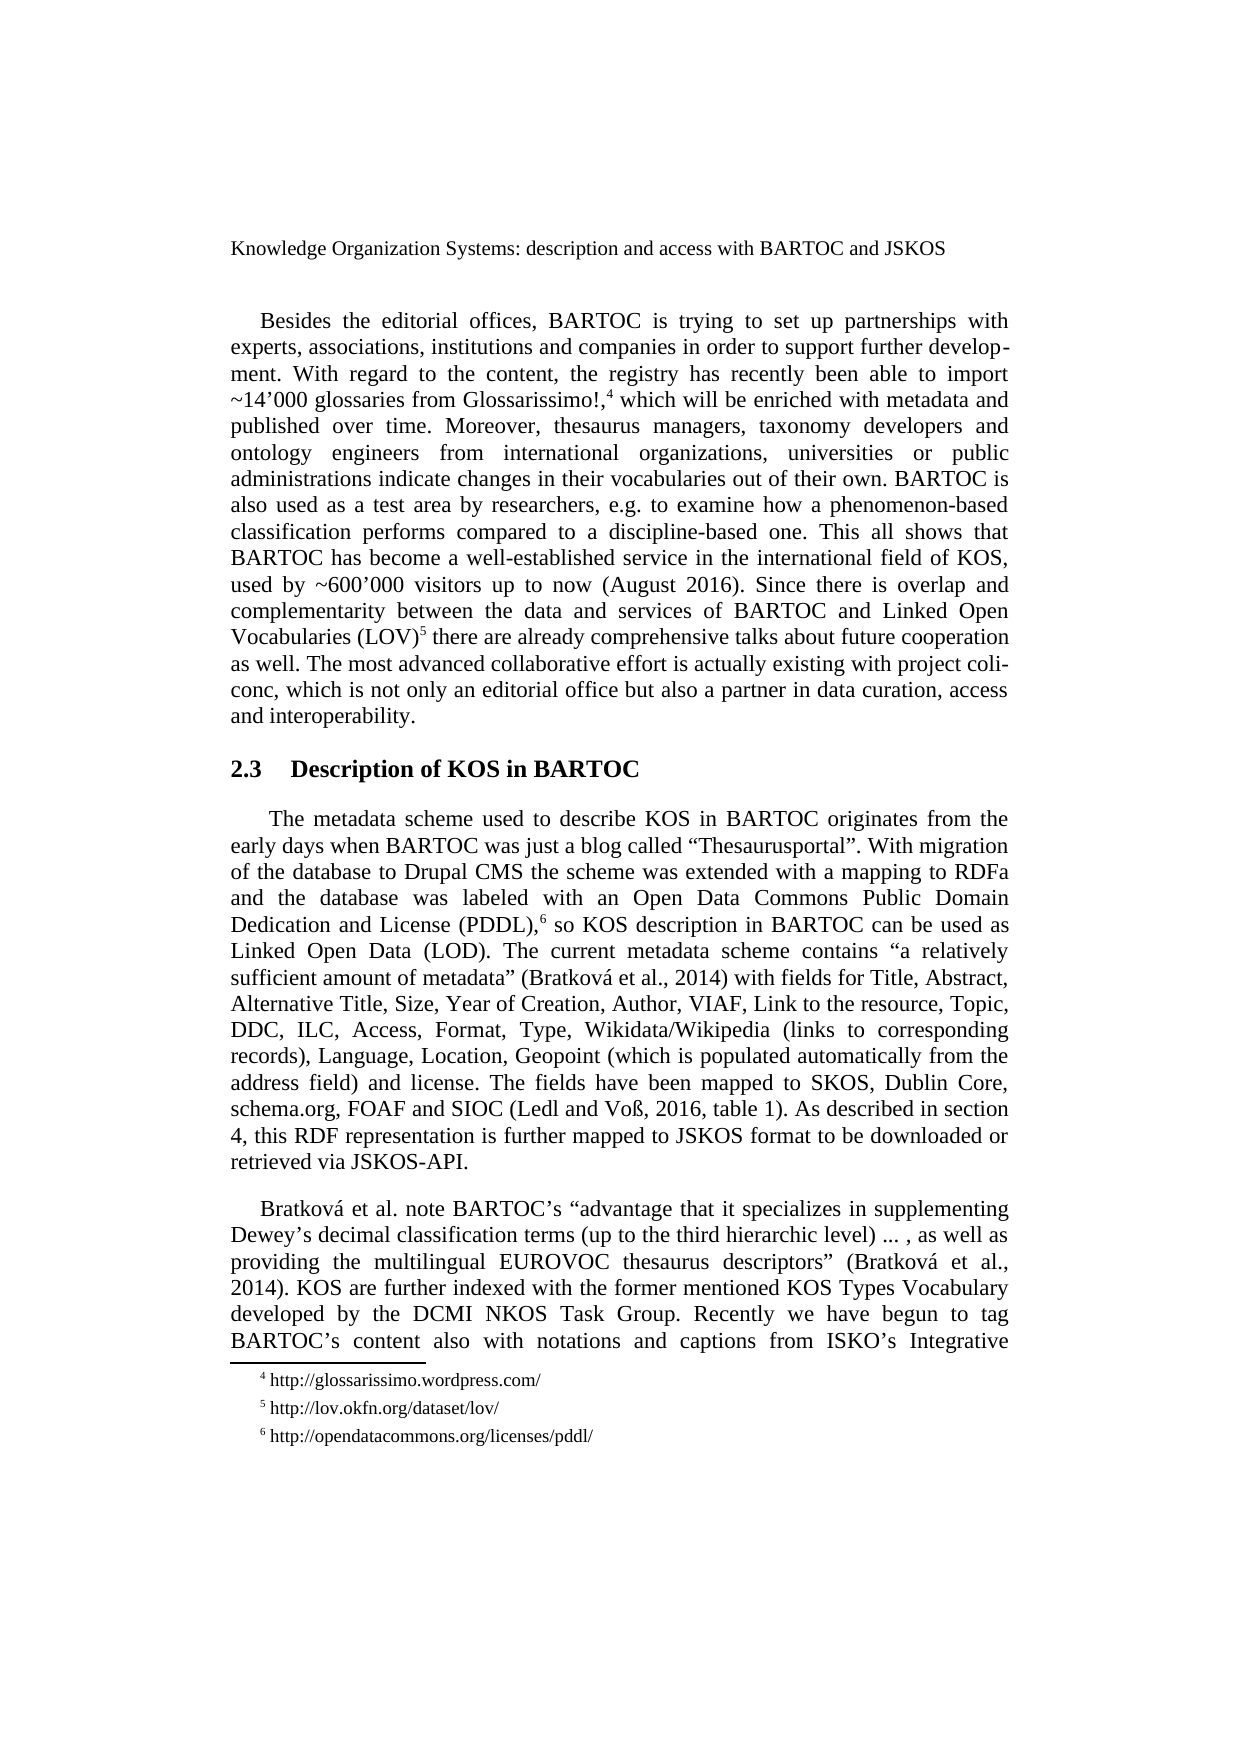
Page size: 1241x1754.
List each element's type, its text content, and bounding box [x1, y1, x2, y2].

text The metadata scheme used to describe KOS in BARTOC originates from the early days when BARTOC was just a blog called “Thesaurusportal”. With migration of the database to Drupal CMS the scheme was extended with a mapping to RDFa and the database was labeled with an Open Data Commons Public Domain Dedication and License (PDDL), so KOS description in BARTOC can be used as Linked Open Data (LOD). The current metadata scheme contains “a relatively sufficient amount of metadata” (Bratková et al., 2014) with fields for Title, Abstract, Alternative Title, Size, Year of Creation, Author, VIAF, Link to the resource, Topic, DDC, ILC, Access, Format, Type, Wikidata/Wikipedia (links to corresponding records), Language, Location, Geopoint (which is populated automatically from the address field) and license. The fields have been mapped to SKOS, Dublin Core, schema.org, FOAF and SIOC (Ledl and Voß, 2016, table 1). As described in section 4, this RDF representation is further mapped to JSKOS format to be downloaded or retrieved via JSKOS-API. [230, 805, 1010, 1174]
text Bratková et al. note BARTOC’s “advantage that it specializes in supplementing Dewey’s decimal classification terms (up to the third hierarchic level) ... , as well as providing the multilingual EUROVOC thesaurus descriptors” (Bratková et al., 2014). KOS are further indexed with the former mentioned KOS Types Vocabulary developed by the DCMI NKOS Task Group. Recently we have begun to tag BARTOC’s content also with notations and captions from ISKO’s Integrative [230, 1195, 1010, 1353]
text http://opendatacommons.org/licenses/pddl/ [230, 1425, 1010, 1447]
text http://glossarissimo.wordpress.com/ [230, 1369, 1010, 1391]
text http://lov.okfn.org/dataset/lov/ [230, 1397, 1010, 1419]
subtitle Description of KOS in BARTOC [230, 754, 1010, 782]
text Besides the editorial offices, BARTOC is trying to set up partnerships with experts, associations, institutions and companies in order to support further develop­ment. With regard to the content, the registry has recently been able to import ~14’000 glossaries from Glossarissimo!, which will be enriched with metadata and published over time. Moreover, thesaurus managers, taxonomy developers and ontology engineers from international organizations, universities or public administrations indicate changes in their vocabularies out of their own. BARTOC is also used as a test area by researchers, e.g. to examine how a phenomenon-based classification performs compared to a discipline-based one. This all shows that BARTOC has become a well-established service in the international field of KOS, used by ~600’000 visitors up to now (August 2016). Since there is overlap and complementarity between the data and services of BARTOC and Linked Open Vocabularies (LOV) there are already comprehensive talks about future cooperation as well. The most advanced collaborative effort is actually existing with project coli-conc, which is not only an editorial office but also a partner in data curation, access and interoperability. [230, 307, 1010, 729]
